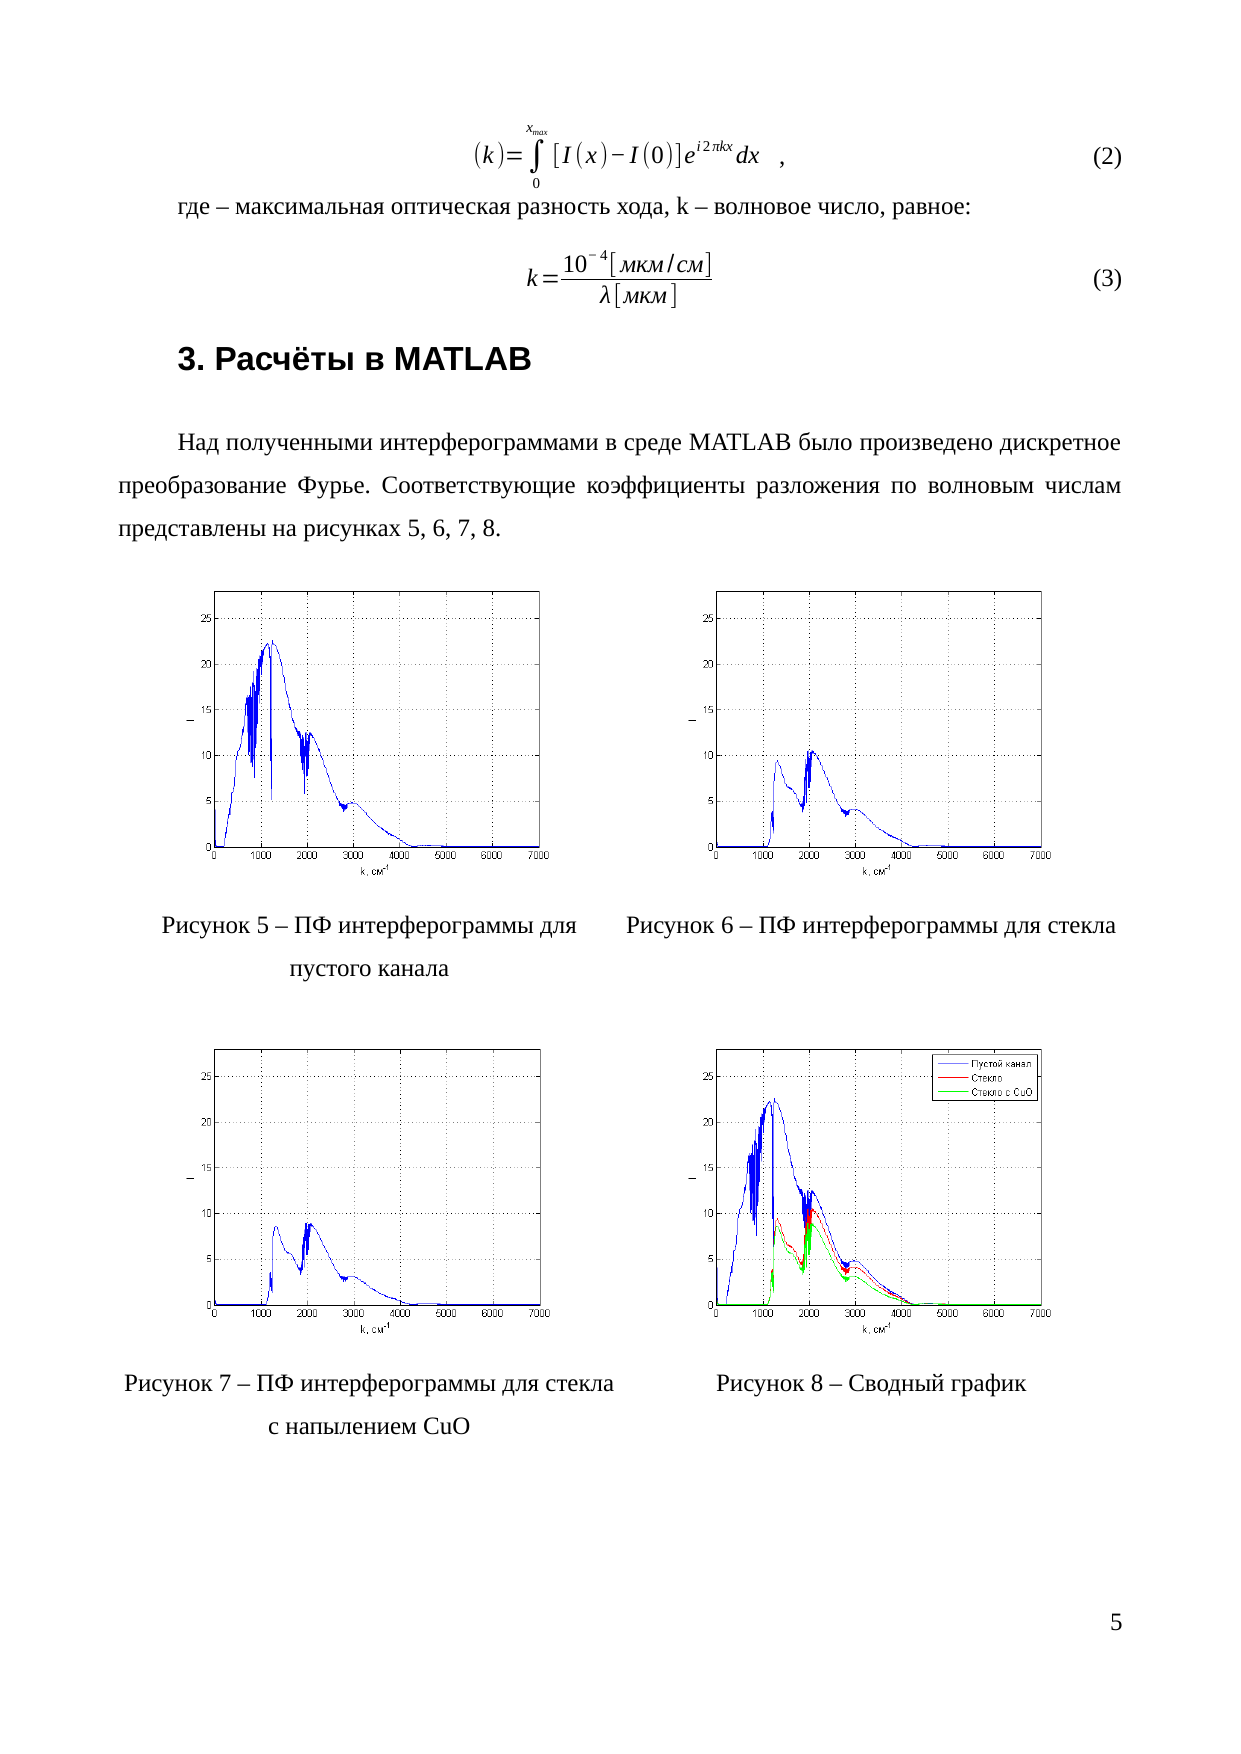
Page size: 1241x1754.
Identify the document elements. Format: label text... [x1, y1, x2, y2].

picture [662, 567, 1080, 881]
picture [160, 1025, 579, 1339]
subtitle Расчёты в MATLAB [118, 339, 1122, 378]
table_cell Рисунок 7 – ПФ интерферограммы для стекла с напылением CuO [118, 1026, 620, 1484]
picture [662, 1025, 1080, 1339]
text Над полученными интерферограммами в среде MATLAB было произведено дискретное преобразование Фурье. Соответствующие коэффициенты разложения по волновым числам представлены на рисунках 5, 6, 7, 8. [118, 427, 1122, 542]
table_cell Рисунок 8 – Сводный график [620, 1026, 1122, 1484]
text где – максимальная оптическая разность хода, k – волновое число, равное: [118, 191, 1122, 220]
text (3) [118, 246, 1122, 310]
picture [160, 567, 578, 881]
table_header Рисунок 5 – ПФ интерферограммы для пустого канала [118, 568, 620, 1026]
table_header Рисунок 6 – ПФ интерферограммы для стекла [620, 568, 1122, 1026]
text , (2) [118, 118, 1122, 191]
